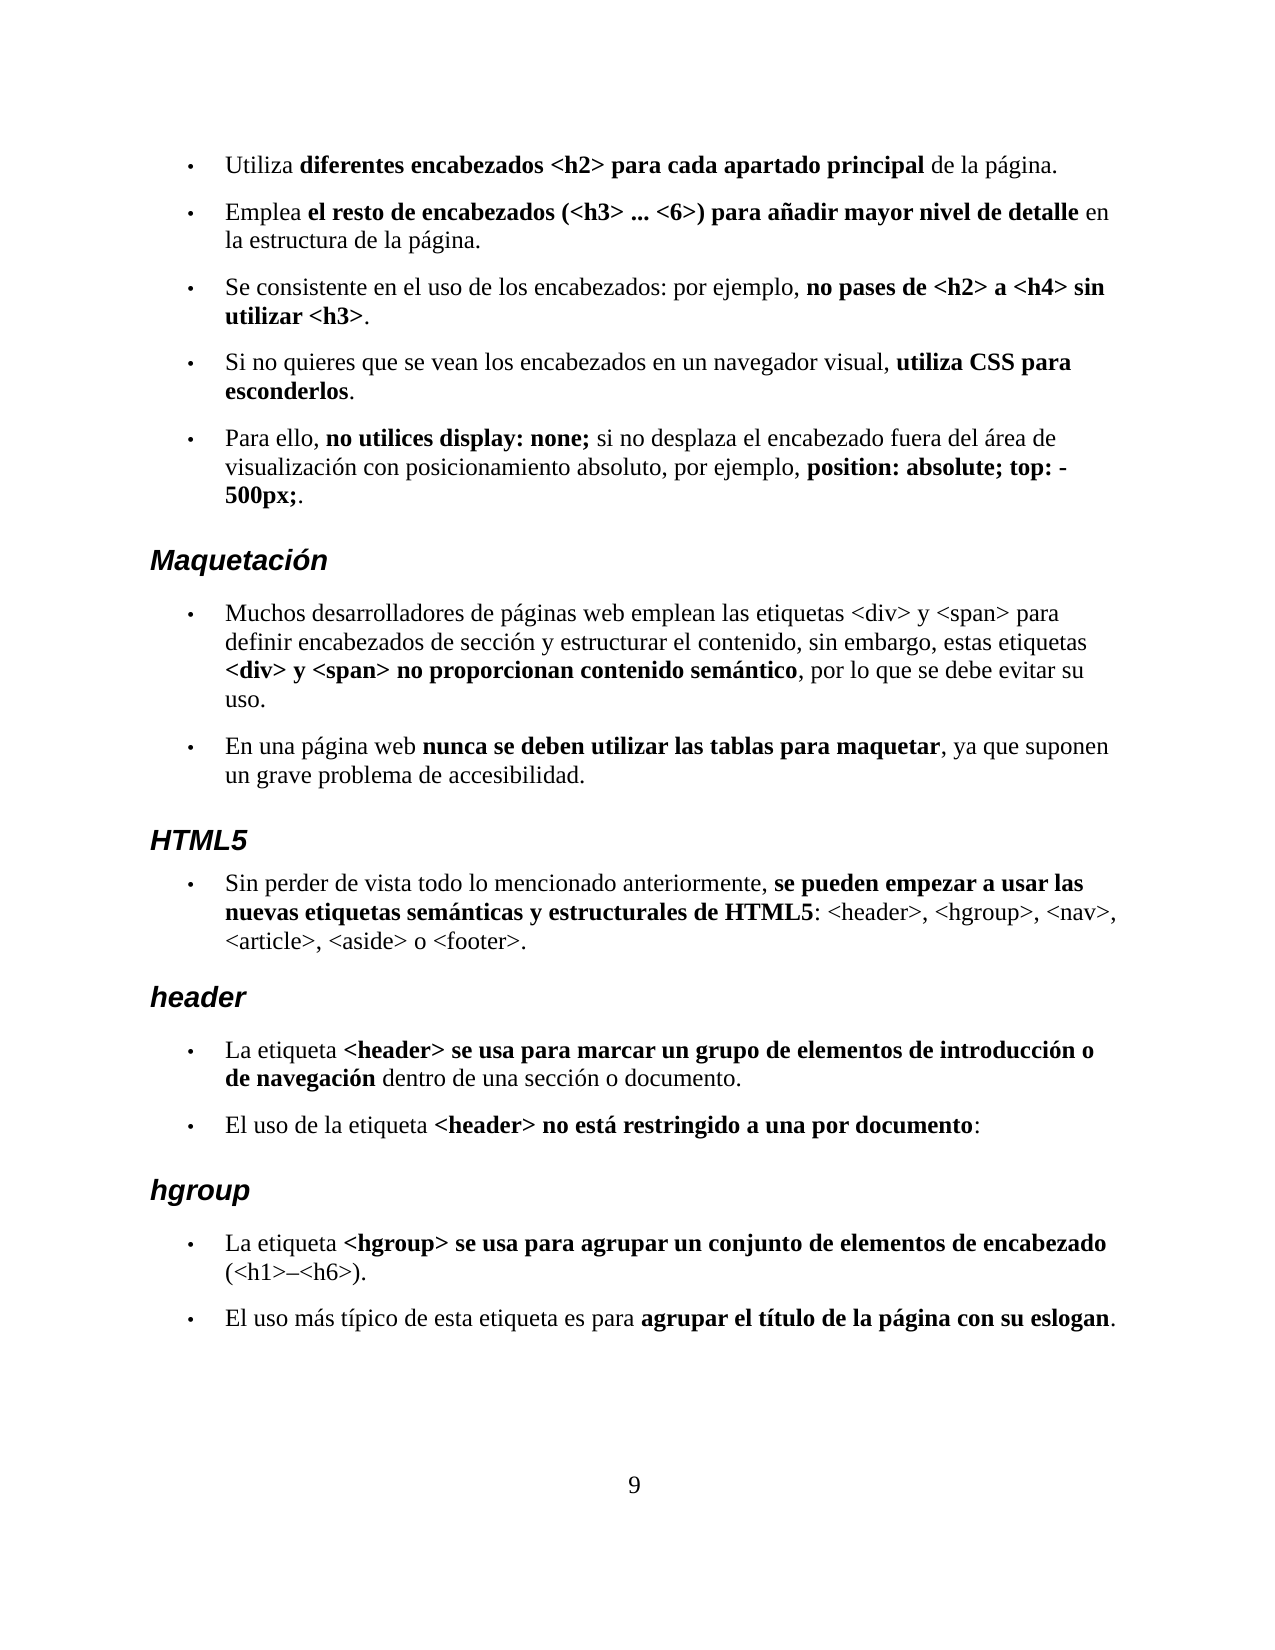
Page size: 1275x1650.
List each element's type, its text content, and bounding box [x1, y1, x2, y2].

list El uso de la etiqueta <header> no está restringido a una por documento: [187, 1110, 1125, 1139]
list La etiqueta <header> se usa para marcar un grupo de elementos de introducción o de navegación dentro de una sección o documento. [187, 1035, 1125, 1092]
subtitle HTML5 [150, 822, 1125, 856]
list Para ello, no utilices display: none; si no desplaza el encabezado fuera del área de visualización con posicionamiento absoluto, por ejemplo, position: absolute; top: -500px;. [187, 423, 1125, 509]
subtitle Maquetación [150, 543, 1125, 577]
subtitle hgroup [150, 1173, 1125, 1206]
list El uso más típico de esta etiqueta es para agrupar el título de la página con su eslogan. [187, 1303, 1125, 1332]
list La etiqueta <hgroup> se usa para agrupar un conjunto de elementos de encabezado (<h1>–<h6>). [187, 1228, 1125, 1285]
list En una página web nunca se deben utilizar las tablas para maquetar, ya que suponen un grave problema de accesibilidad. [187, 731, 1125, 788]
subtitle header [150, 980, 1125, 1013]
list Se consistente en el uso de los encabezados: por ejemplo, no pases de <h2> a <h4> sin utilizar <h3>. [187, 272, 1125, 329]
list Muchos desarrolladores de páginas web emplean las etiquetas <div> y <span> para definir encabezados de sección y estructurar el contenido, sin embargo, estas etiquetas <div> y <span> no proporcionan contenido semántico, por lo que se debe evitar su uso. [187, 598, 1125, 713]
list Sin perder de vista todo lo mencionado anteriormente, se pueden empezar a usar las nuevas etiquetas semánticas y estructurales de HTML5: <header>, <hgroup>, <nav>, <article>, <aside> o <footer>. [187, 868, 1125, 955]
list Emplea el resto de encabezados (<h3> ... <6>) para añadir mayor nivel de detalle en la estructura de la página. [187, 197, 1125, 254]
list Si no quieres que se vean los encabezados en un navegador visual, utiliza CSS para esconderlos. [187, 347, 1125, 405]
list Utiliza diferentes encabezados <h2> para cada apartado principal de la página. [187, 150, 1125, 179]
